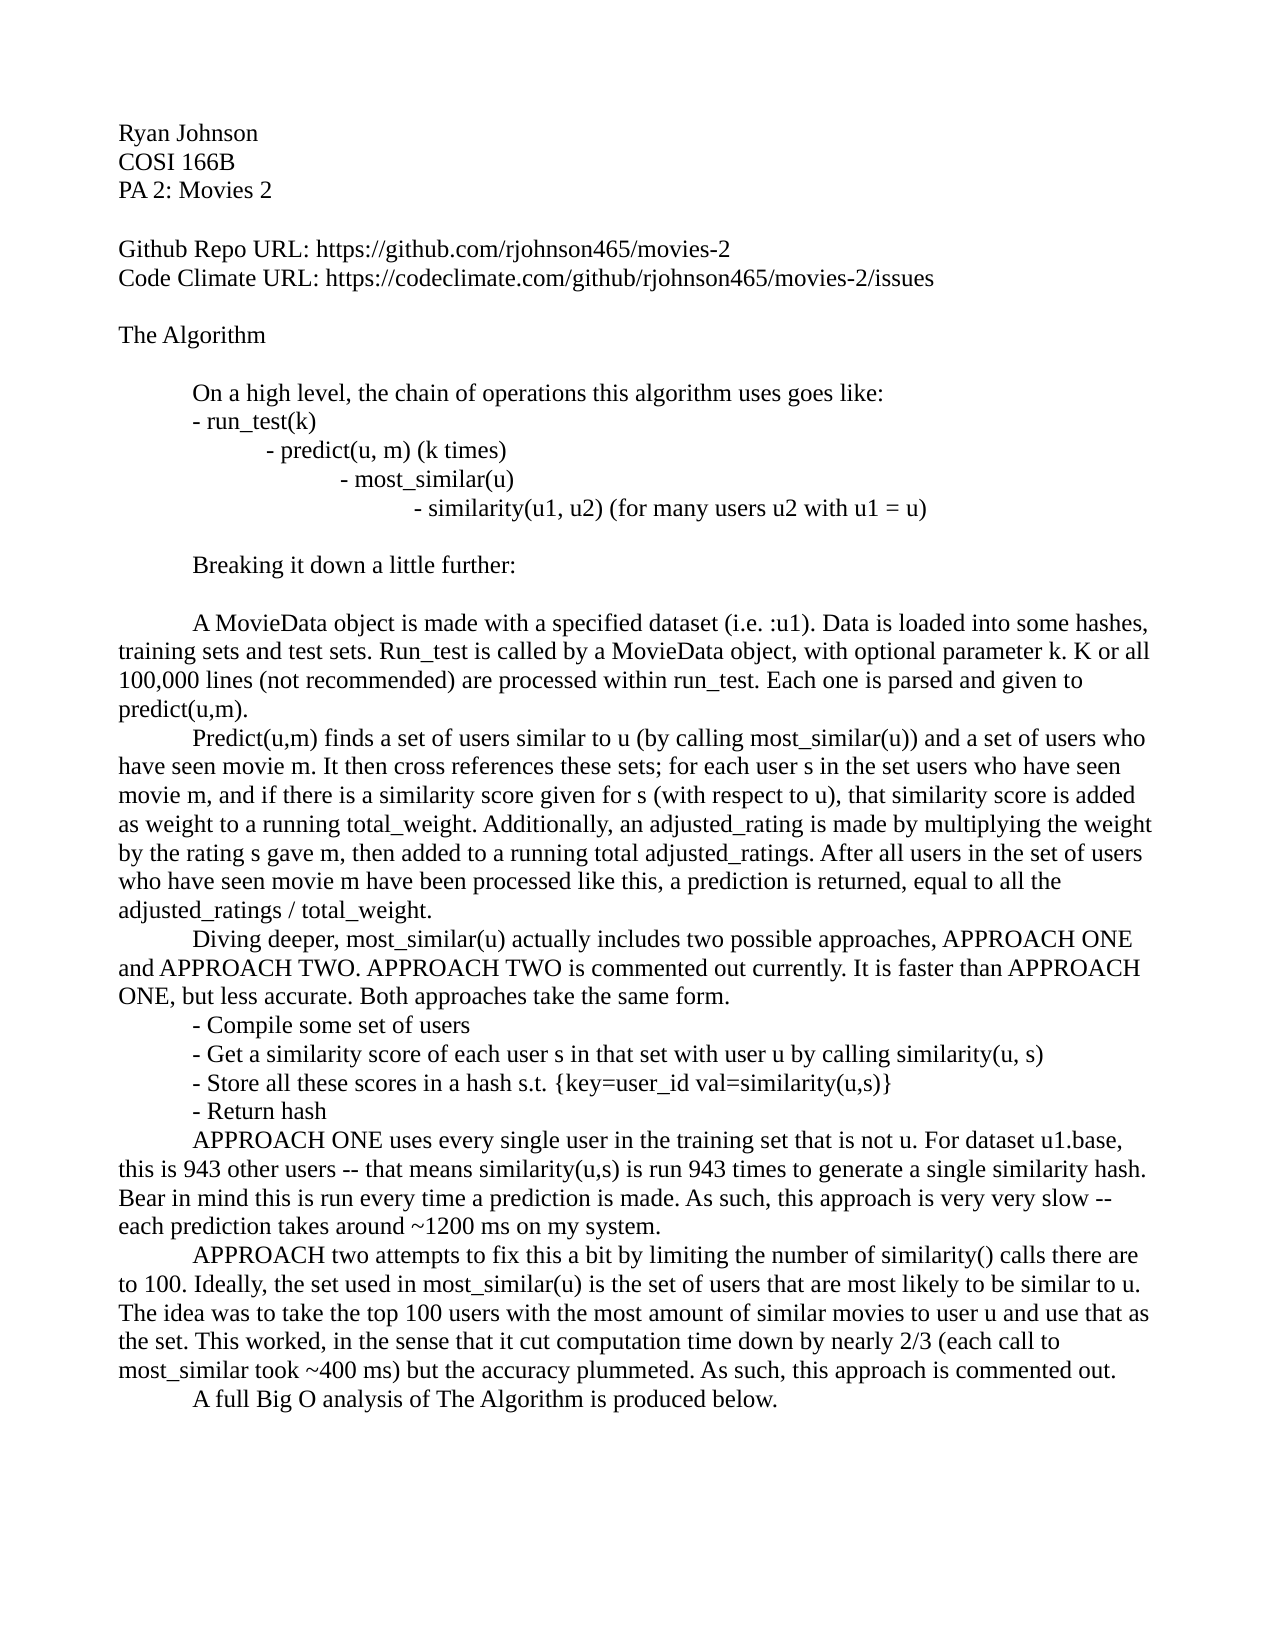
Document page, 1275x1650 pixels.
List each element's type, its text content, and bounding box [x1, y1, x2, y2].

text Breaking it down a little further: [118, 550, 1157, 579]
text On a high level, the chain of operations this algorithm uses goes like: [118, 378, 1157, 406]
text - Store all these scores in a hash s.t. {key=user_id val=similarity(u,s)} [118, 1068, 1157, 1096]
text A full Big O analysis of The Algorithm is produced below. [118, 1384, 1157, 1413]
text A MovieData object is made with a specified dataset (i.e. :u1). Data is loaded into some hashes, training sets and test sets. Run_test is called by a MovieData object, with optional parameter k. K or all 100,000 lines (not recommended) are processed within run_test. Each one is parsed and given to predict(u,m). [118, 608, 1157, 723]
text Github Repo URL: https://github.com/rjohnson465/movies-2 [118, 234, 1157, 263]
text APPROACH two attempts to fix this a bit by limiting the number of similarity() calls there are to 100. Ideally, the set used in most_similar(u) is the set of users that are most likely to be similar to u. The idea was to take the top 100 users with the most amount of similar movies to user u and use that as the set. This worked, in the sense that it cut computation time down by nearly 2/3 (each call to most_similar took ~400 ms) but the accuracy plummeted. As such, this approach is commented out. [118, 1240, 1157, 1384]
text - Compile some set of users [118, 1010, 1157, 1039]
text - predict(u, m) (k times) [118, 435, 1157, 464]
text - Return hash [118, 1096, 1157, 1125]
text - run_test(k) [118, 406, 1157, 435]
text - Get a similarity score of each user s in that set with user u by calling similarity(u, s) [118, 1039, 1157, 1068]
text Diving deeper, most_similar(u) actually includes two possible approaches, APPROACH ONE and APPROACH TWO. APPROACH TWO is commented out currently. It is faster than APPROACH ONE, but less accurate. Both approaches take the same form. [118, 924, 1157, 1010]
text The Algorithm [118, 320, 1157, 349]
text - similarity(u1, u2) (for many users u2 with u1 = u) [118, 493, 1157, 521]
text - most_similar(u) [118, 464, 1157, 493]
text APPROACH ONE uses every single user in the training set that is not u. For dataset u1.base, this is 943 other users -- that means similarity(u,s) is run 943 times to generate a single similarity hash. Bear in mind this is run every time a prediction is made. As such, this approach is very very slow -- each prediction takes around ~1200 ms on my system. [118, 1125, 1157, 1240]
text Predict(u,m) finds a set of users similar to u (by calling most_similar(u)) and a set of users who have seen movie m. It then cross references these sets; for each user s in the set users who have seen movie m, and if there is a similarity score given for s (with respect to u), that similarity score is added as weight to a running total_weight. Additionally, an adjusted_rating is made by multiplying the weight by the rating s gave m, then added to a running total adjusted_ratings. After all users in the set of users who have seen movie m have been processed like this, a prediction is returned, equal to all the adjusted_ratings / total_weight. [118, 723, 1157, 924]
text Code Climate URL: https://codeclimate.com/github/rjohnson465/movies-2/issues [118, 263, 1157, 291]
